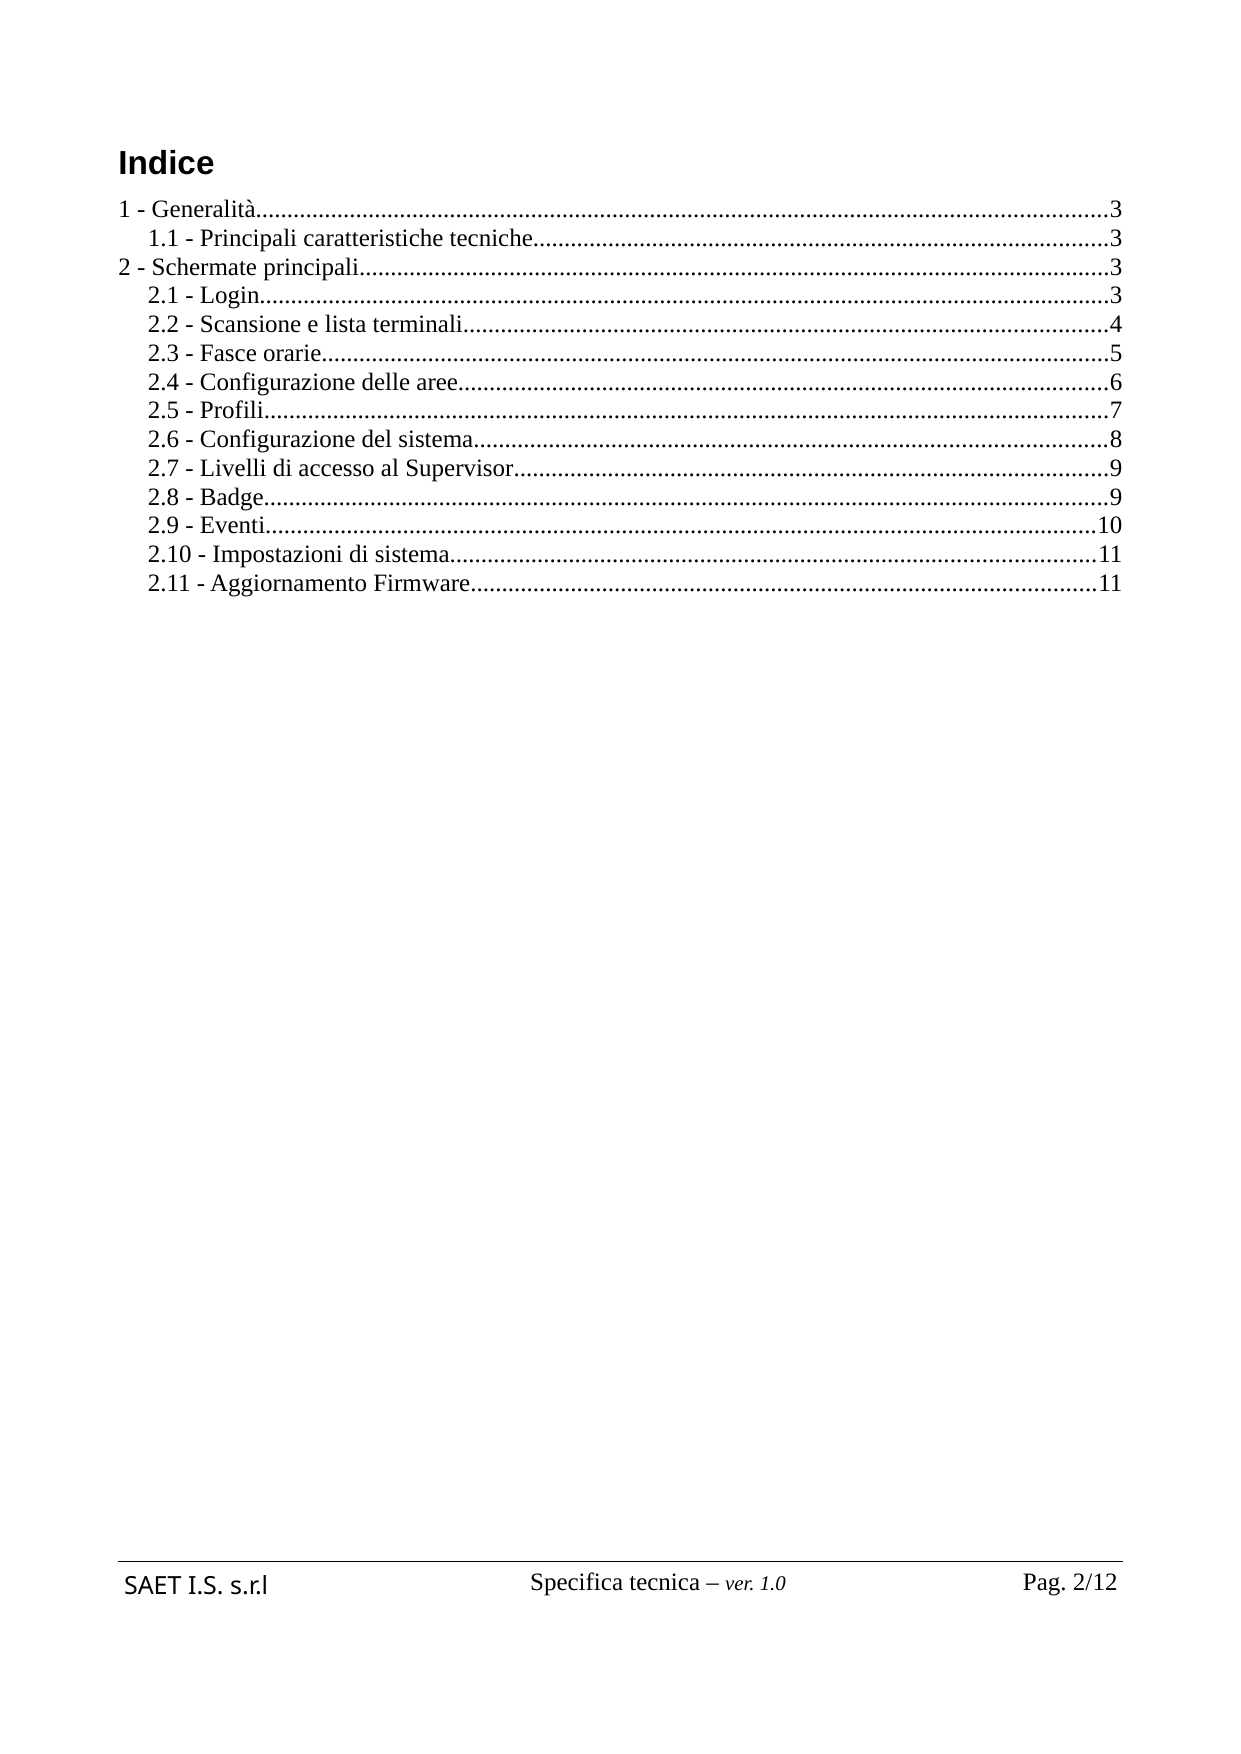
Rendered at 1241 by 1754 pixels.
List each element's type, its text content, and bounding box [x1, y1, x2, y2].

text 1.1 - Principali caratteristiche tecniche 3 [148, 223, 1122, 252]
text 2.1 - Login 3 [148, 280, 1122, 309]
text 2 - Schermate principali 3 [118, 252, 1122, 280]
text 2.11 - Aggiornamento Firmware 11 [148, 568, 1122, 597]
subtitle Indice [118, 143, 1122, 182]
text 2.4 - Configurazione delle aree 6 [148, 367, 1122, 395]
text 2.2 - Scansione e lista terminali 4 [148, 309, 1122, 338]
text 2.3 - Fasce orarie 5 [148, 338, 1122, 367]
text 2.10 - Impostazioni di sistema 11 [148, 539, 1122, 568]
text 2.7 - Livelli di accesso al Supervisor 9 [148, 453, 1122, 482]
text 2.9 - Eventi 10 [148, 510, 1122, 539]
text 1 - Generalità 3 [118, 194, 1122, 223]
text 2.8 - Badge 9 [148, 482, 1122, 510]
text 2.6 - Configurazione del sistema 8 [148, 424, 1122, 453]
text 2.5 - Profili 7 [148, 395, 1122, 424]
